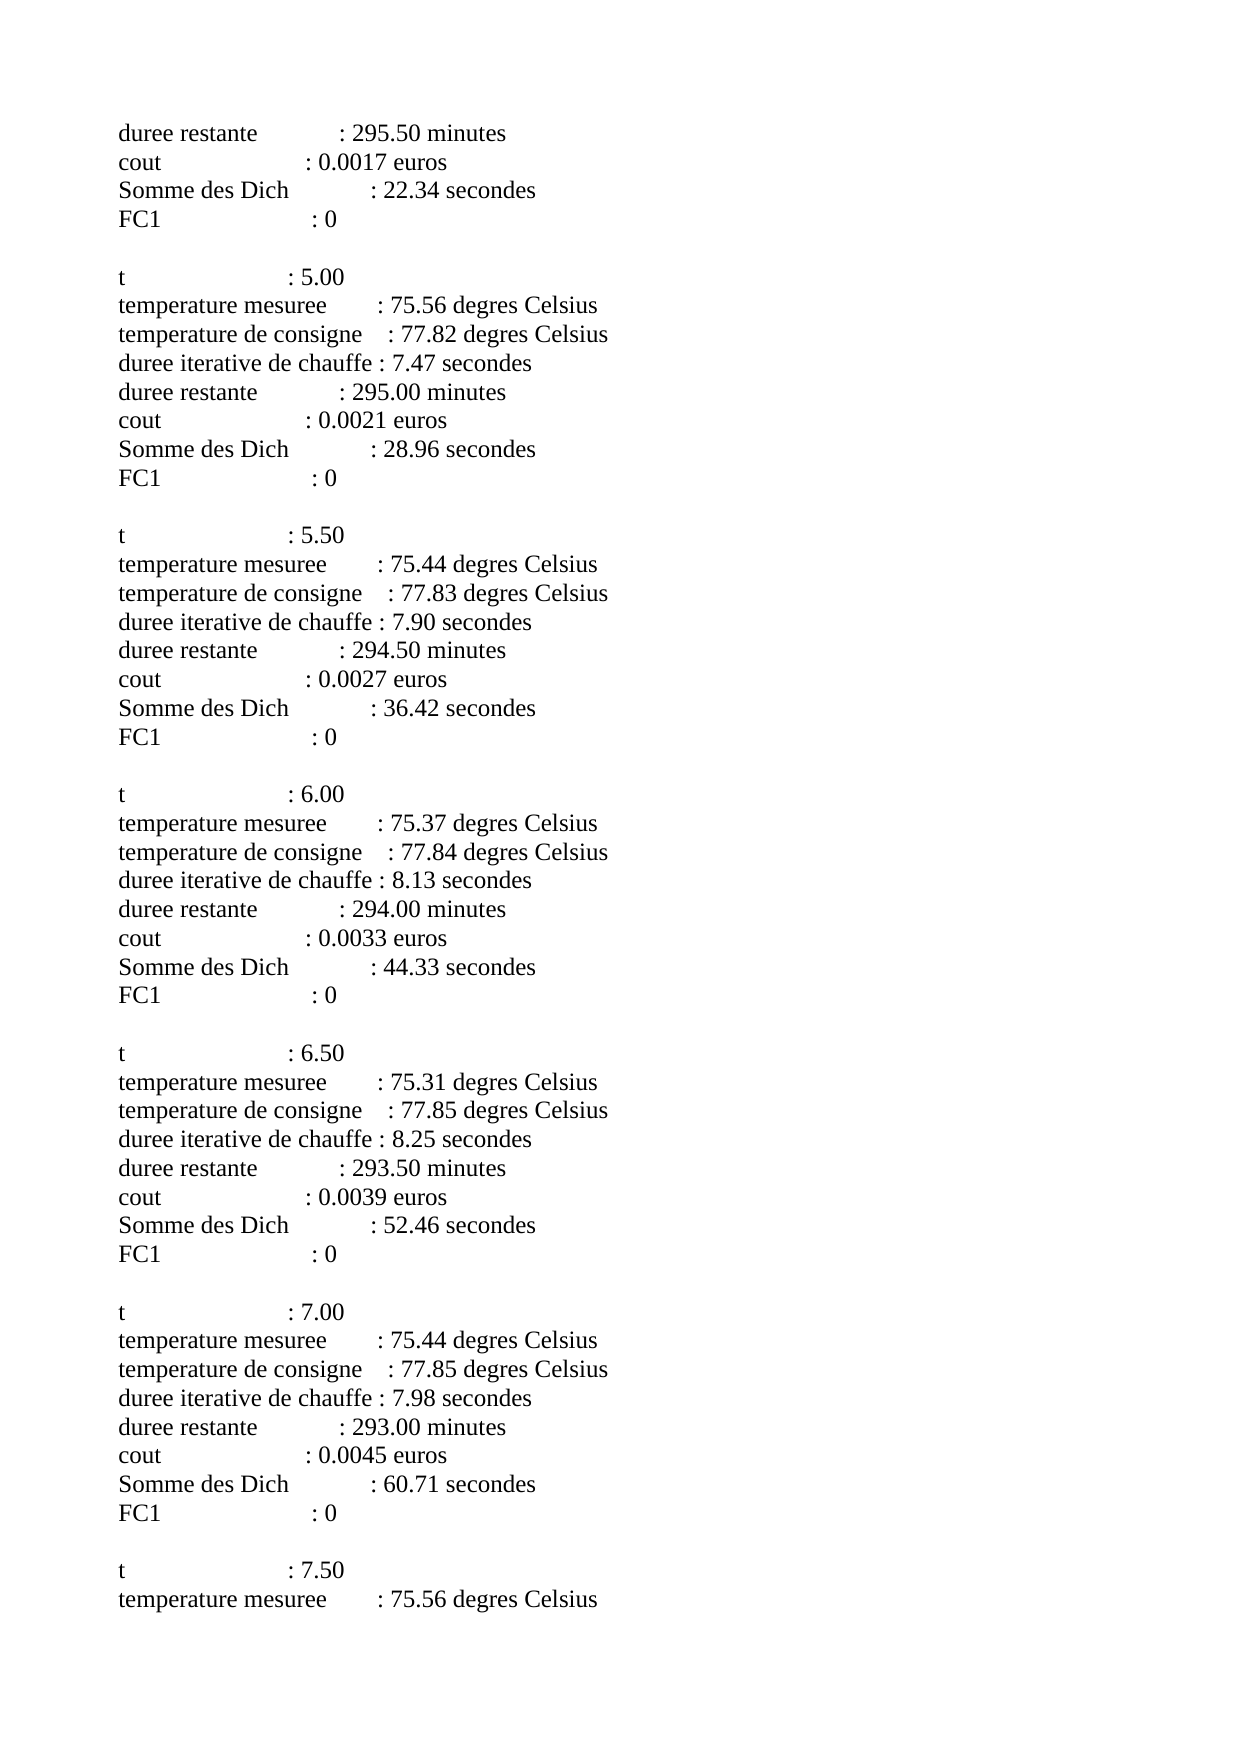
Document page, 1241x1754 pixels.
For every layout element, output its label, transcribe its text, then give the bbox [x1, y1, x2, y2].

text FC1 : 0 [118, 1498, 1122, 1527]
text temperature de consigne : 77.85 degres Celsius [118, 1096, 1122, 1124]
text FC1 : 0 [118, 463, 1122, 492]
text Somme des Dich : 22.34 secondes [118, 176, 1122, 204]
text Somme des Dich : 28.96 secondes [118, 434, 1122, 463]
text Somme des Dich : 36.42 secondes [118, 693, 1122, 722]
text t : 5.50 [118, 521, 1122, 549]
text cout : 0.0033 euros [118, 923, 1122, 952]
text cout : 0.0039 euros [118, 1182, 1122, 1211]
text duree restante : 295.00 minutes [118, 377, 1122, 406]
text temperature mesuree : 75.31 degres Celsius [118, 1067, 1122, 1096]
text t : 7.50 [118, 1556, 1122, 1584]
text temperature mesuree : 75.44 degres Celsius [118, 1326, 1122, 1354]
text t : 6.00 [118, 779, 1122, 808]
text temperature mesuree : 75.37 degres Celsius [118, 808, 1122, 837]
text cout : 0.0045 euros [118, 1441, 1122, 1469]
text t : 5.00 [118, 262, 1122, 291]
text duree restante : 293.00 minutes [118, 1412, 1122, 1441]
text duree iterative de chauffe : 7.47 secondes [118, 348, 1122, 377]
text duree restante : 294.50 minutes [118, 636, 1122, 664]
text temperature mesuree : 75.56 degres Celsius [118, 291, 1122, 319]
text cout : 0.0021 euros [118, 406, 1122, 434]
text duree iterative de chauffe : 7.98 secondes [118, 1383, 1122, 1412]
text duree restante : 294.00 minutes [118, 894, 1122, 923]
text duree iterative de chauffe : 8.25 secondes [118, 1124, 1122, 1153]
text temperature de consigne : 77.84 degres Celsius [118, 837, 1122, 866]
text temperature de consigne : 77.82 degres Celsius [118, 319, 1122, 348]
text FC1 : 0 [118, 722, 1122, 751]
text FC1 : 0 [118, 204, 1122, 233]
text t : 6.50 [118, 1038, 1122, 1067]
text Somme des Dich : 44.33 secondes [118, 952, 1122, 981]
text FC1 : 0 [118, 1239, 1122, 1268]
text Somme des Dich : 52.46 secondes [118, 1211, 1122, 1239]
text duree iterative de chauffe : 8.13 secondes [118, 866, 1122, 894]
text cout : 0.0027 euros [118, 664, 1122, 693]
text duree restante : 295.50 minutes [118, 118, 1122, 147]
text temperature de consigne : 77.85 degres Celsius [118, 1354, 1122, 1383]
text temperature mesuree : 75.44 degres Celsius [118, 549, 1122, 578]
text cout : 0.0017 euros [118, 147, 1122, 176]
text temperature de consigne : 77.83 degres Celsius [118, 578, 1122, 607]
text temperature mesuree : 75.56 degres Celsius [118, 1584, 1122, 1613]
text t : 7.00 [118, 1297, 1122, 1326]
text duree iterative de chauffe : 7.90 secondes [118, 607, 1122, 636]
text FC1 : 0 [118, 981, 1122, 1009]
text Somme des Dich : 60.71 secondes [118, 1469, 1122, 1498]
text duree restante : 293.50 minutes [118, 1153, 1122, 1182]
